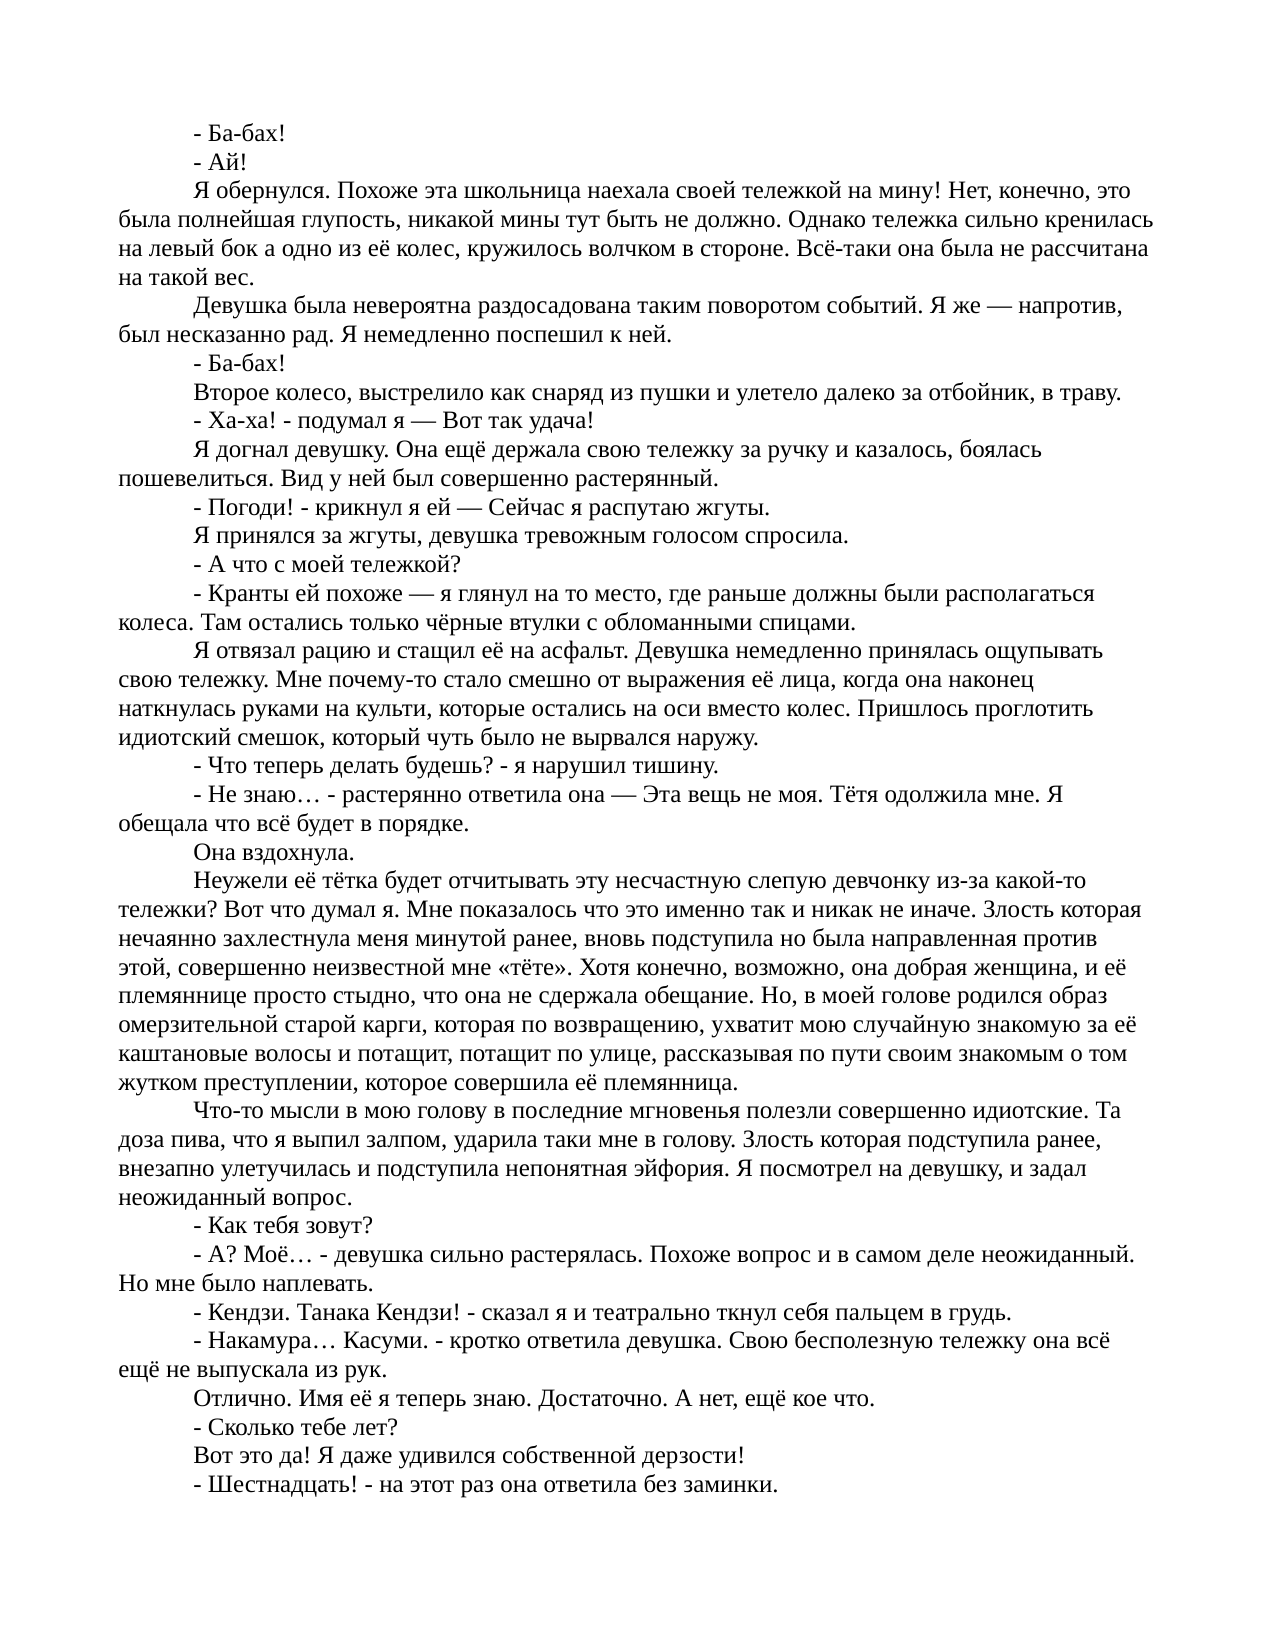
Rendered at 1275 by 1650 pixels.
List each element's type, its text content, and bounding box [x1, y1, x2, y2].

text - Не знаю… - растерянно ответила она — Эта вещь не моя. Тётя одолжила мне. Я обещала что всё будет в порядке. [118, 779, 1157, 837]
text Второе колесо, выстрелило как снаряд из пушки и улетело далеко за отбойник, в траву. [118, 377, 1157, 406]
text - Кранты ей похоже — я глянул на то место, где раньше должны были располагаться колеса. Там остались только чёрные втулки с обломанными спицами. [118, 578, 1157, 636]
text Неужели её тётка будет отчитывать эту несчастную слепую девчонку из-за какой-то тележки? Вот что думал я. Мне показалось что это именно так и никак не иначе. Злость которая нечаянно захлестнула меня минутой ранее, вновь подступила но была направленная против этой, совершенно неизвестной мне «тёте». Хотя конечно, возможно, она добрая женщина, и её племяннице просто стыдно, что она не сдержала обещание. Но, в моей голове родился образ омерзительной старой карги, которая по возвращению, ухватит мою случайную знакомую за её каштановые волосы и потащит, потащит по улице, рассказывая по пути своим знакомым о том жутком преступлении, которое совершила её племянница. [118, 866, 1157, 1096]
text - Ба-бах! [118, 118, 1157, 147]
text - Накамура… Касуми. - кротко ответила девушка. Свою бесполезную тележку она всё ещё не выпускала из рук. [118, 1326, 1157, 1383]
text Я отвязал рацию и стащил её на асфальт. Девушка немедленно принялась ощупывать свою тележку. Мне почему-то стало смешно от выражения её лица, когда она наконец наткнулась руками на культи, которые остались на оси вместо колес. Пришлось проглотить идиотский смешок, который чуть было не вырвался наружу. [118, 636, 1157, 751]
text - Шестнадцать! - на этот раз она ответила без заминки. [118, 1469, 1157, 1498]
text Девушка была невероятна раздосадована таким поворотом событий. Я же — напротив, был несказанно рад. Я немедленно поспешил к ней. [118, 291, 1157, 348]
text Я обернулся. Похоже эта школьница наехала своей тележкой на мину! Нет, конечно, это была полнейшая глупость, никакой мины тут быть не должно. Однако тележка сильно кренилась на левый бок а одно из её колес, кружилось волчком в стороне. Всё-таки она была не рассчитана на такой вес. [118, 176, 1157, 291]
text - Кендзи. Танака Кендзи! - сказал я и театрально ткнул себя пальцем в грудь. [118, 1297, 1157, 1326]
text - А? Моё… - девушка сильно растерялась. Похоже вопрос и в самом деле неожиданный. Но мне было наплевать. [118, 1239, 1157, 1297]
text - Ха-ха! - подумал я — Вот так удача! [118, 406, 1157, 434]
text - А что с моей тележкой? [118, 549, 1157, 578]
text Отлично. Имя её я теперь знаю. Достаточно. А нет, ещё кое что. [118, 1383, 1157, 1412]
text Что-то мысли в мою голову в последние мгновенья полезли совершенно идиотские. Та доза пива, что я выпил залпом, ударила таки мне в голову. Злость которая подступила ранее, внезапно улетучилась и подступила непонятная эйфория. Я посмотрел на девушку, и задал неожиданный вопрос. [118, 1096, 1157, 1211]
text - Ай! [118, 147, 1157, 176]
text - Что теперь делать будешь? - я нарушил тишину. [118, 751, 1157, 779]
text Вот это да! Я даже удивился собственной дерзости! [118, 1441, 1157, 1469]
text - Ба-бах! [118, 348, 1157, 377]
text Я принялся за жгуты, девушка тревожным голосом спросила. [118, 521, 1157, 549]
text Она вздохнула. [118, 837, 1157, 866]
text - Как тебя зовут? [118, 1211, 1157, 1239]
text Я догнал девушку. Она ещё держала свою тележку за ручку и казалось, боялась пошевелиться. Вид у ней был совершенно растерянный. [118, 434, 1157, 492]
text - Погоди! - крикнул я ей — Сейчас я распутаю жгуты. [118, 492, 1157, 521]
text - Сколько тебе лет? [118, 1412, 1157, 1441]
